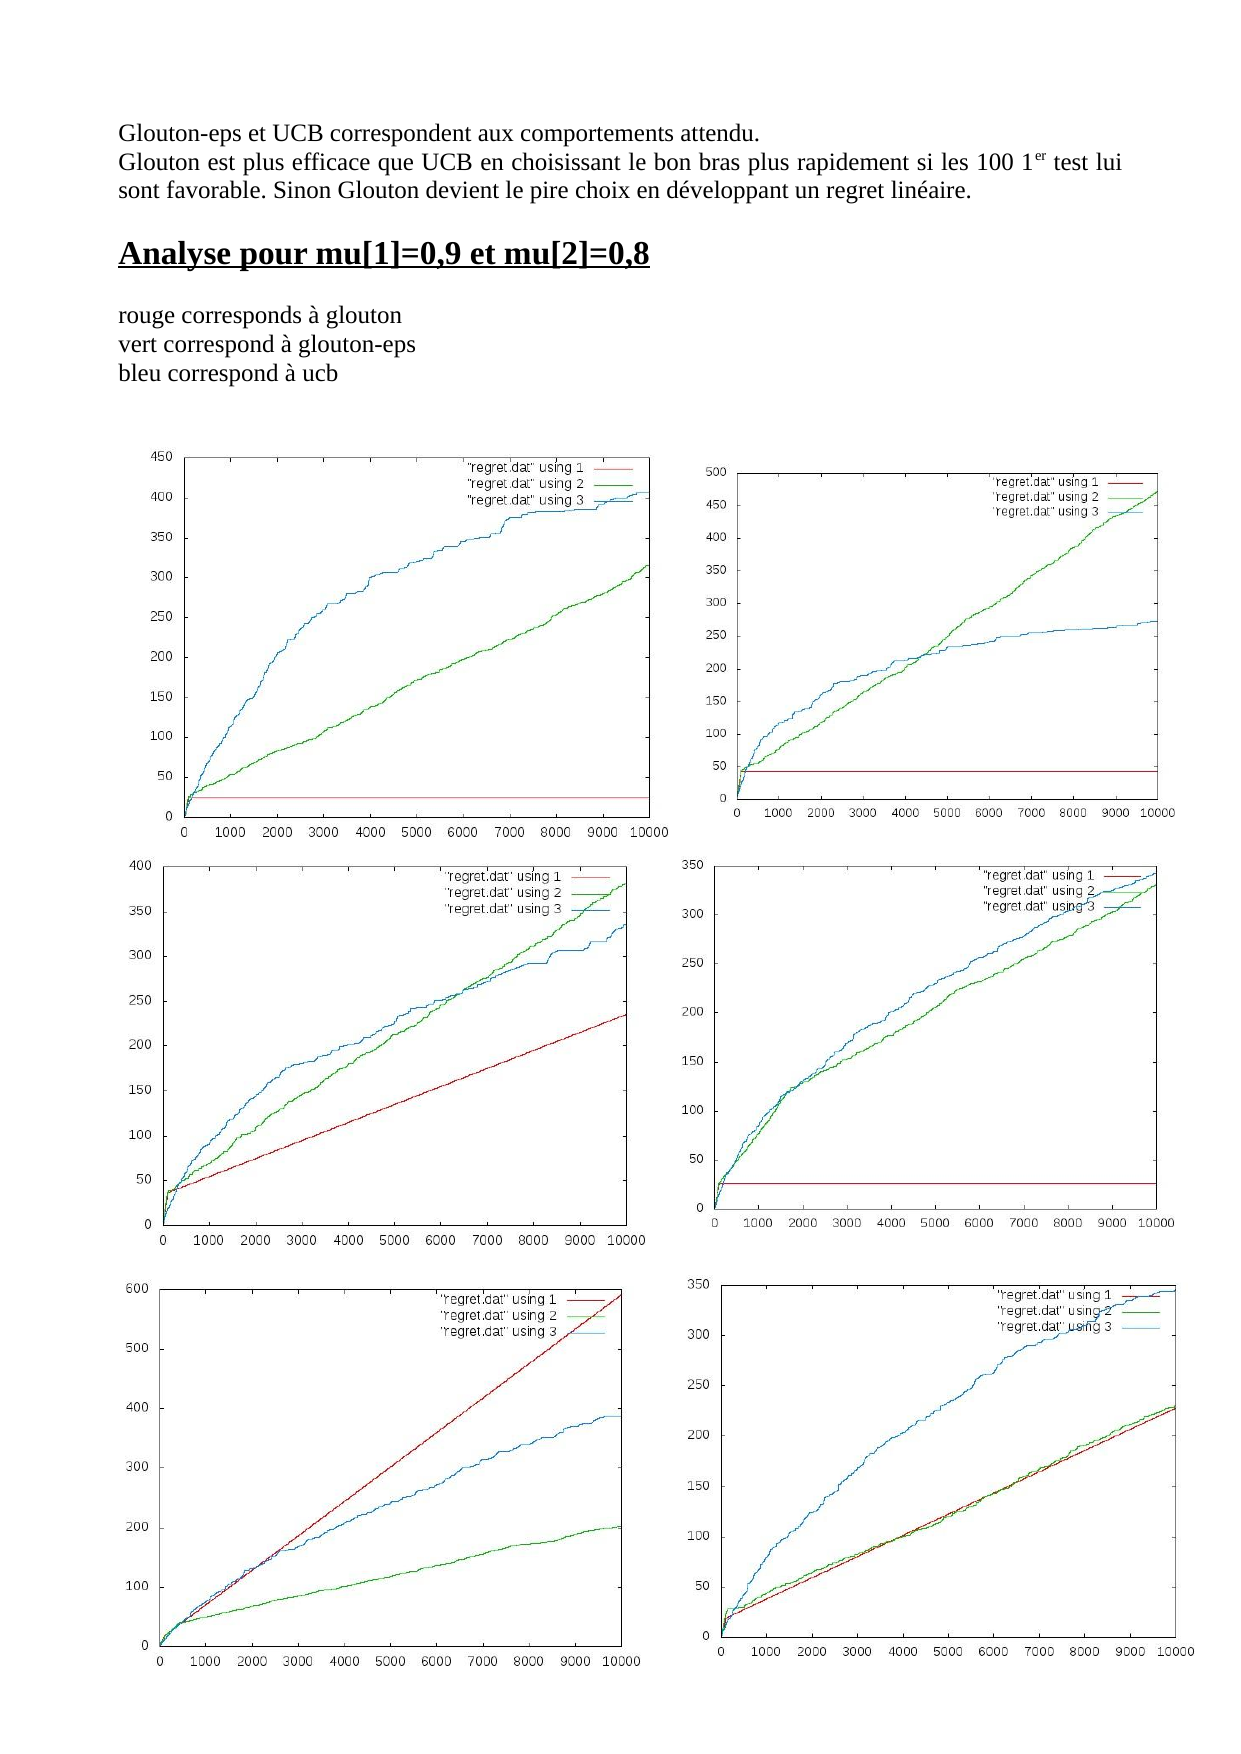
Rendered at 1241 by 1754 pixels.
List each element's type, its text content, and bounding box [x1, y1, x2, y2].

text rouge corresponds à glouton [118, 300, 1122, 329]
text Analyse pour mu[1]=0,9 et mu[2]=0,8 [118, 233, 1122, 271]
picture [667, 1268, 1201, 1669]
picture [107, 440, 1181, 1258]
text Glouton-eps et UCB correspondent aux comportements attendu. [118, 118, 1122, 147]
text vert correspond à glouton-eps [118, 329, 1122, 358]
picture [104, 1272, 647, 1679]
text Glouton est plus efficace que UCB en choisissant le bon bras plus rapidement si les 100 1er test lui sont favorable. Sinon Glouton devient le pire choix en développant un regret linéaire. [118, 147, 1122, 204]
picture [686, 458, 1181, 829]
text bleu correspond à ucb [118, 358, 1122, 386]
